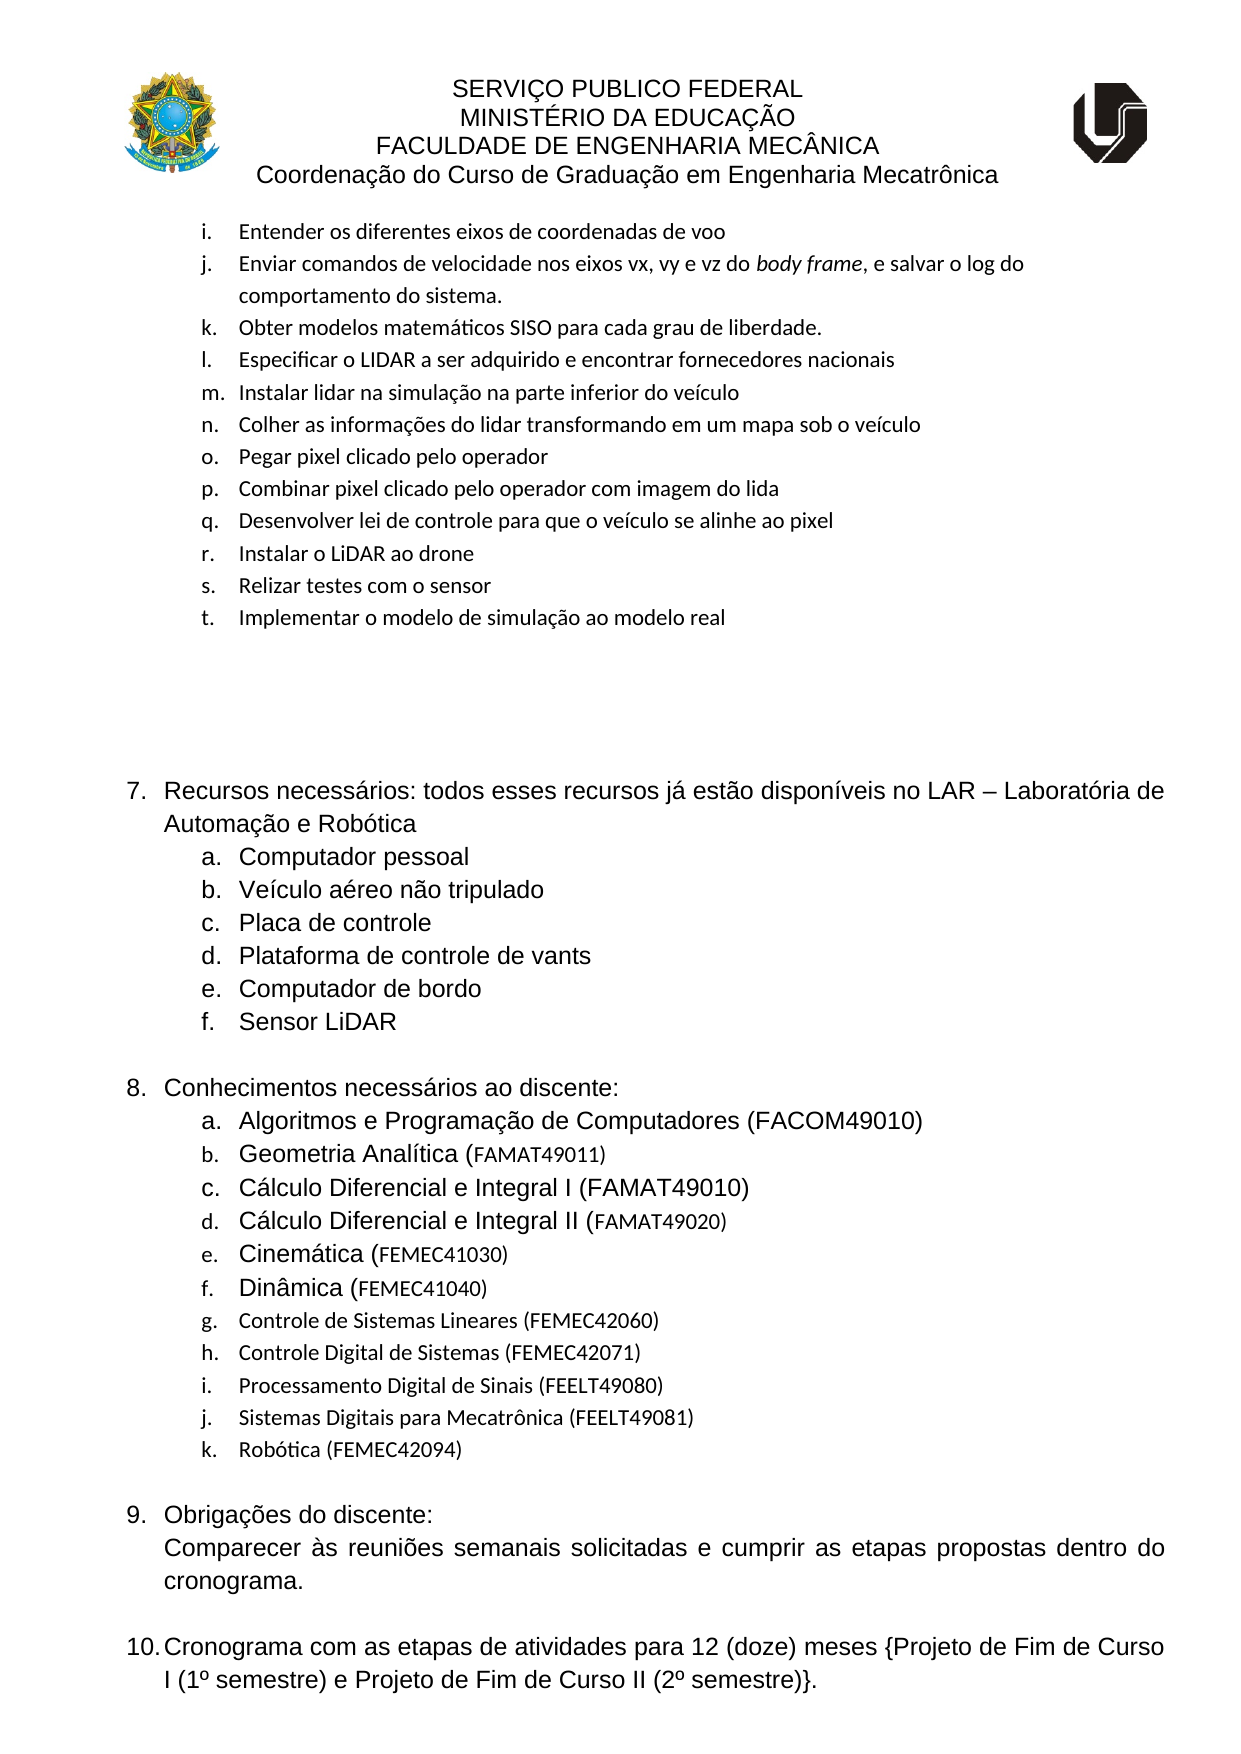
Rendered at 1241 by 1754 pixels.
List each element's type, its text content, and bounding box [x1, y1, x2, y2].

list Cronograma com as etapas de atividades para 12 (doze) meses {Projeto de Fim de Curso I (1º semestre) e Projeto de Fim de Curso II (2º semestre)}. [126, 1632, 1167, 1694]
list Especificar o LIDAR a ser adquirido e encontrar fornecedores nacionais [201, 346, 1167, 373]
list Pegar pixel clicado pelo operador [201, 442, 1167, 470]
list Geometria Analítica (FAMAT49011) [201, 1139, 1167, 1168]
list Sistemas Digitais para Mecatrônica (FEELT49081) [201, 1403, 1167, 1431]
list Enviar comandos de velocidade nos eixos vx, vy e vz do body frame, e salvar o log do comportamento do sistema. [201, 249, 1167, 309]
list Sensor LiDAR [201, 1007, 1167, 1036]
list Veículo aéreo não tripulado [201, 875, 1167, 904]
list Instalar o LiDAR ao drone [201, 539, 1167, 567]
list Algoritmos e Programação de Computadores (FACOM49010) [201, 1106, 1167, 1135]
list Conhecimentos necessários ao discente: [126, 1073, 1167, 1102]
list Comparecer às reuniões semanais solicitadas e cumprir as etapas propostas dentro do cronograma. [126, 1533, 1167, 1595]
list Instalar lidar na simulação na parte inferior do veículo [201, 378, 1167, 406]
list Recursos necessários: todos esses recursos já estão disponíveis no LAR – Laboratória de Automação e Robótica [126, 776, 1167, 838]
list Cinemática (FEMEC41030) [201, 1239, 1167, 1268]
list Implementar o modelo de simulação ao modelo real [201, 603, 1167, 631]
list Combinar pixel clicado pelo operador com imagem do lida [201, 474, 1167, 502]
list Obrigações do discente: [126, 1500, 1167, 1529]
list Robótica (FEMEC42094) [201, 1435, 1167, 1463]
list Entender os diferentes eixos de coordenadas de voo [201, 217, 1167, 245]
picture [124, 72, 220, 173]
list Computador de bordo [201, 974, 1167, 1003]
list Computador pessoal [201, 842, 1167, 871]
list Controle Digital de Sistemas (FEMEC42071) [201, 1338, 1167, 1367]
list Cálculo Diferencial e Integral I (FAMAT49010) [201, 1173, 1167, 1201]
list Desenvolver lei de controle para que o veículo se alinhe ao pixel [201, 506, 1167, 534]
list Obter modelos matemáticos SISO para cada grau de liberdade. [201, 313, 1167, 341]
list Controle de Sistemas Lineares (FEMEC42060) [201, 1306, 1167, 1334]
list Colher as informações do lidar transformando em um mapa sob o veículo [201, 410, 1167, 438]
picture [1073, 83, 1147, 163]
list Relizar testes com o sensor [201, 571, 1167, 599]
list Plataforma de controle de vants [201, 941, 1167, 970]
list Placa de controle [201, 908, 1167, 937]
list Dinâmica (FEMEC41040) [201, 1273, 1167, 1302]
list Cálculo Diferencial e Integral II (FAMAT49020) [201, 1206, 1167, 1235]
list Processamento Digital de Sinais (FEELT49080) [201, 1371, 1167, 1399]
